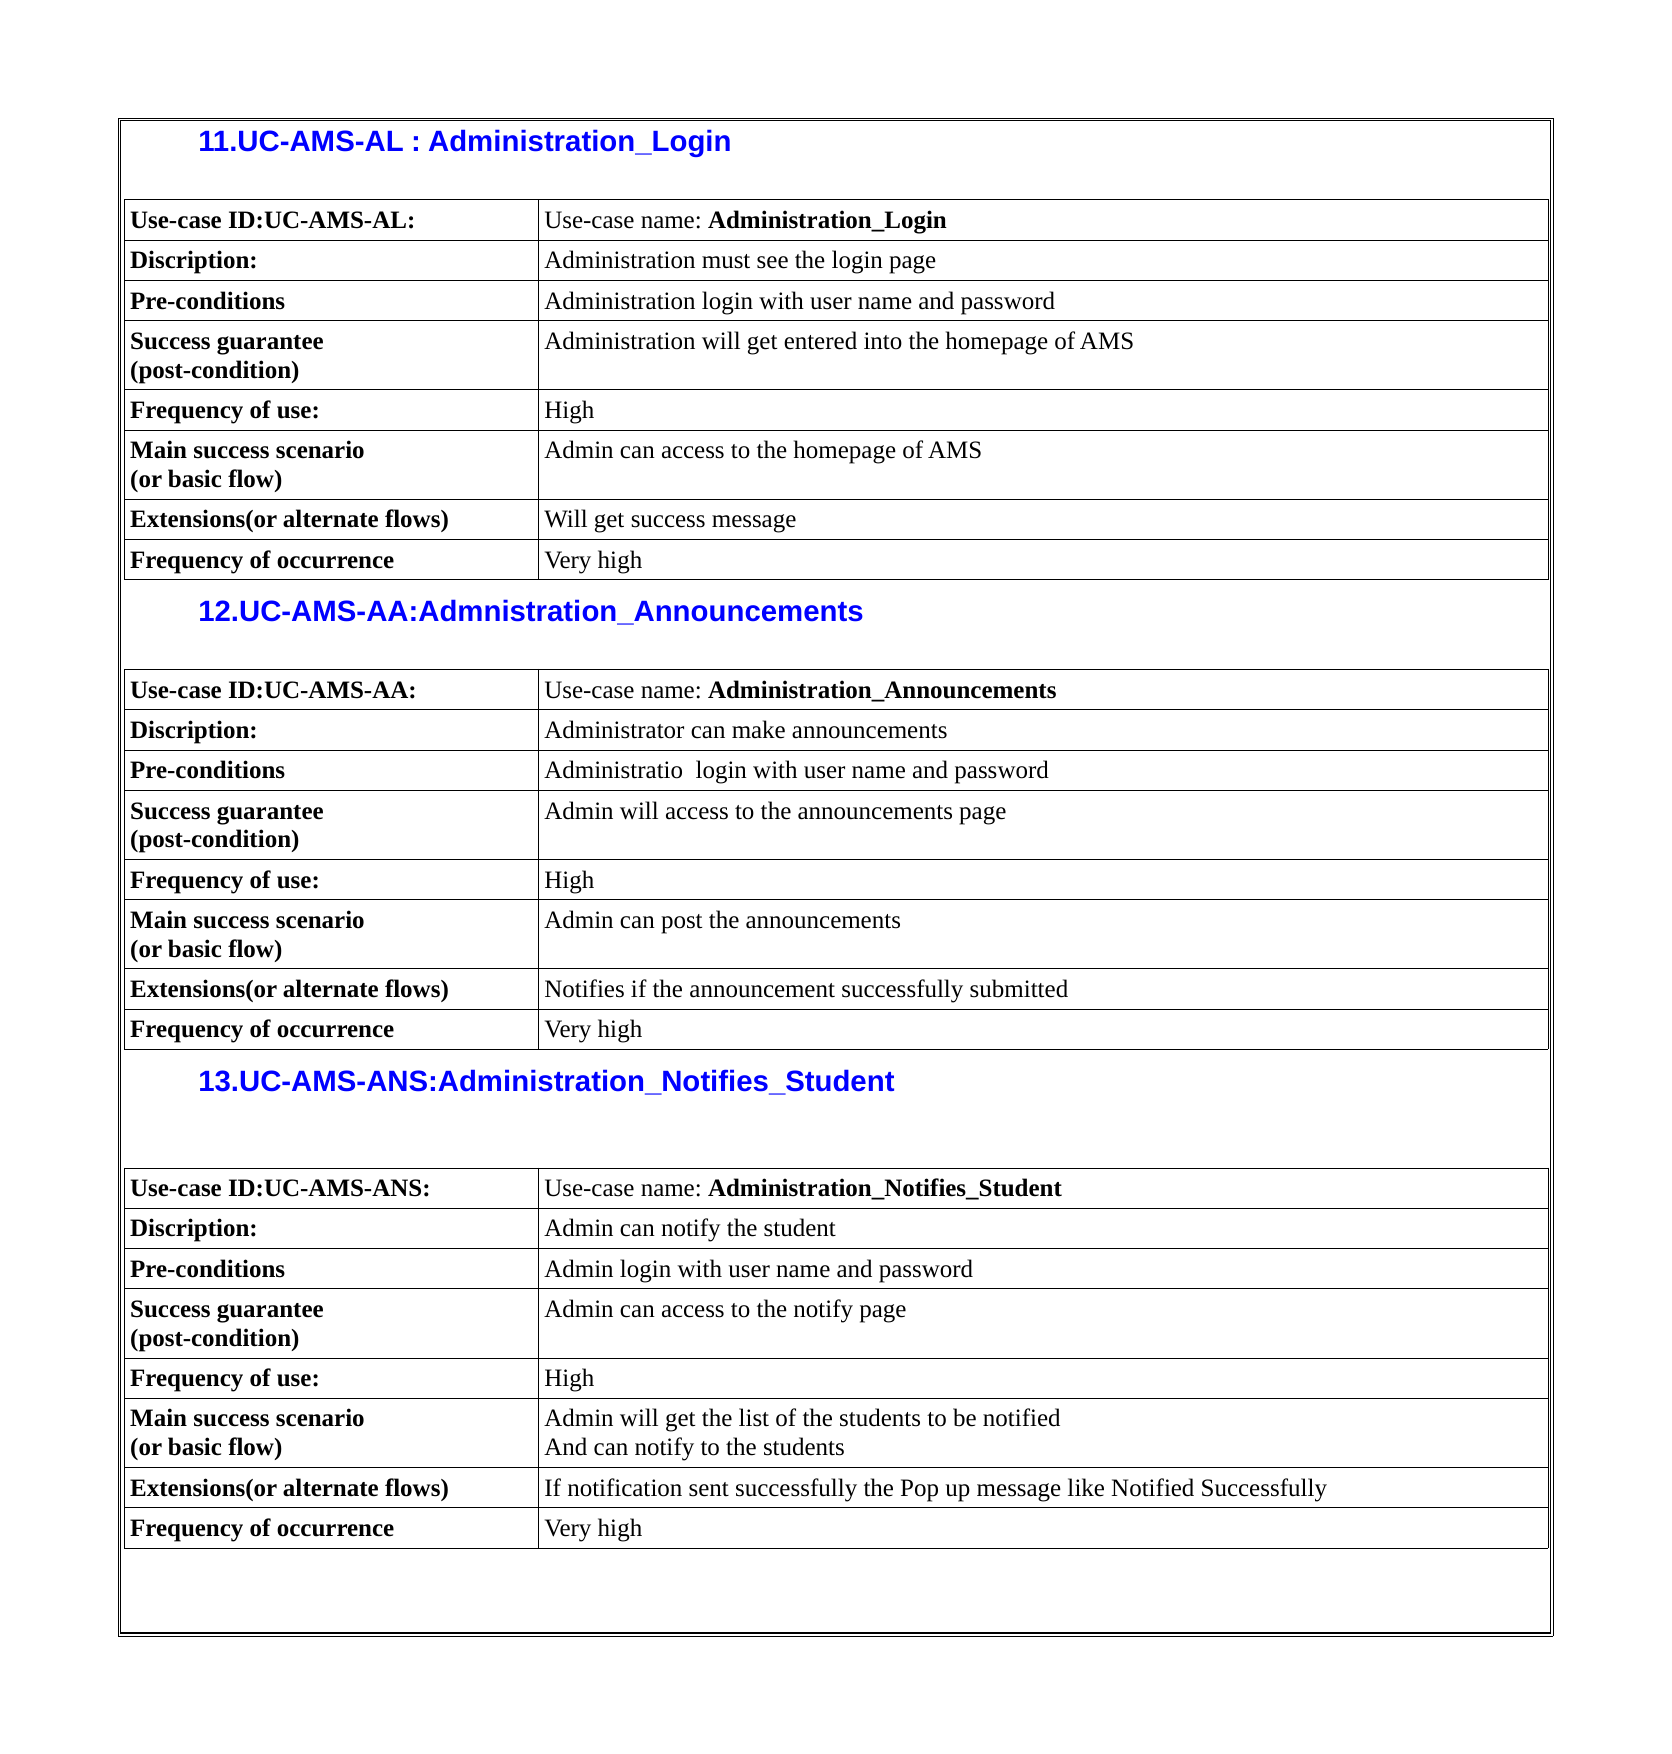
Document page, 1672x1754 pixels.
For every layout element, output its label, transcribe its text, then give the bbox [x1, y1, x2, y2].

table_cell Success guarantee (post-condition) [125, 1289, 538, 1357]
table_header Use-case ID:UC-AMS-ANS: [125, 1169, 538, 1208]
table_cell Administration will get entered into the homepage of AMS [539, 321, 1548, 389]
table_cell Frequency of use: [125, 860, 538, 899]
table_cell Frequency of use: [125, 390, 538, 429]
table_cell Administrator can make announcements [539, 710, 1548, 749]
table_cell Very high [539, 1508, 1548, 1547]
table_header Use-case name: Administration_Notifies_Student [539, 1169, 1548, 1208]
table_cell Discription: [125, 710, 538, 749]
table_cell Extensions(or alternate flows) [125, 969, 538, 1009]
table_cell Admin can notify the student [539, 1209, 1548, 1248]
table_cell High [539, 390, 1548, 429]
table_cell Very high [539, 540, 1548, 579]
table_cell Admin can access to the notify page [539, 1289, 1548, 1357]
table_cell Admin will get the list of the students to be notified And can notify to the students [539, 1399, 1548, 1467]
subtitle 12.UC-AMS-AA:Admnistration_Announcements [124, 594, 1547, 628]
table_cell Extensions(or alternate flows) [125, 1468, 538, 1507]
table_cell Frequency of use: [125, 1359, 538, 1398]
table_cell Administration login with user name and password [539, 281, 1548, 320]
subtitle 13.UC-AMS-ANS:Administration_Notifies_Student [124, 1064, 1547, 1097]
table_cell Extensions(or alternate flows) [125, 500, 538, 539]
table_cell Main success scenario (or basic flow) [125, 1399, 538, 1467]
table_cell Frequency of occurrence [125, 1010, 538, 1049]
table_cell Notifies if the announcement successfully submitted [539, 969, 1548, 1009]
table_header Use-case name: Administration_Login [539, 200, 1548, 239]
table_cell Admin can post the announcements [539, 900, 1548, 968]
table_cell Success guarantee (post-condition) [125, 321, 538, 389]
table_cell Will get success message [539, 500, 1548, 539]
table_cell Frequency of occurrence [125, 1508, 538, 1547]
table_cell Administratio login with user name and password [539, 751, 1548, 790]
table_cell Pre-conditions [125, 751, 538, 790]
table_cell If notification sent successfully the Pop up message like Notified Successfully [539, 1468, 1548, 1507]
table_cell Pre-conditions [125, 281, 538, 320]
subtitle 11.UC-AMS-AL : Administration_Login [124, 124, 1547, 158]
table_cell Pre-conditions [125, 1249, 538, 1288]
table_cell Admin can access to the homepage of AMS [539, 431, 1548, 499]
table_cell Frequency of occurrence [125, 540, 538, 579]
table_header Use-case ID:UC-AMS-AL: [125, 200, 538, 239]
table_cell High [539, 860, 1548, 899]
table_cell Admin will access to the announcements page [539, 791, 1548, 859]
table_cell Administration must see the login page [539, 241, 1548, 280]
table_header Use-case name: Administration_Announcements [539, 670, 1548, 709]
table_cell High [539, 1359, 1548, 1398]
table_cell Success guarantee (post-condition) [125, 791, 538, 859]
table_cell Discription: [125, 241, 538, 280]
table_cell Discription: [125, 1209, 538, 1248]
table_cell Admin login with user name and password [539, 1249, 1548, 1288]
table_header Use-case ID:UC-AMS-AA: [125, 670, 538, 709]
table_cell Very high [539, 1010, 1548, 1049]
table_cell Main success scenario (or basic flow) [125, 431, 538, 499]
table_cell Main success scenario (or basic flow) [125, 900, 538, 968]
